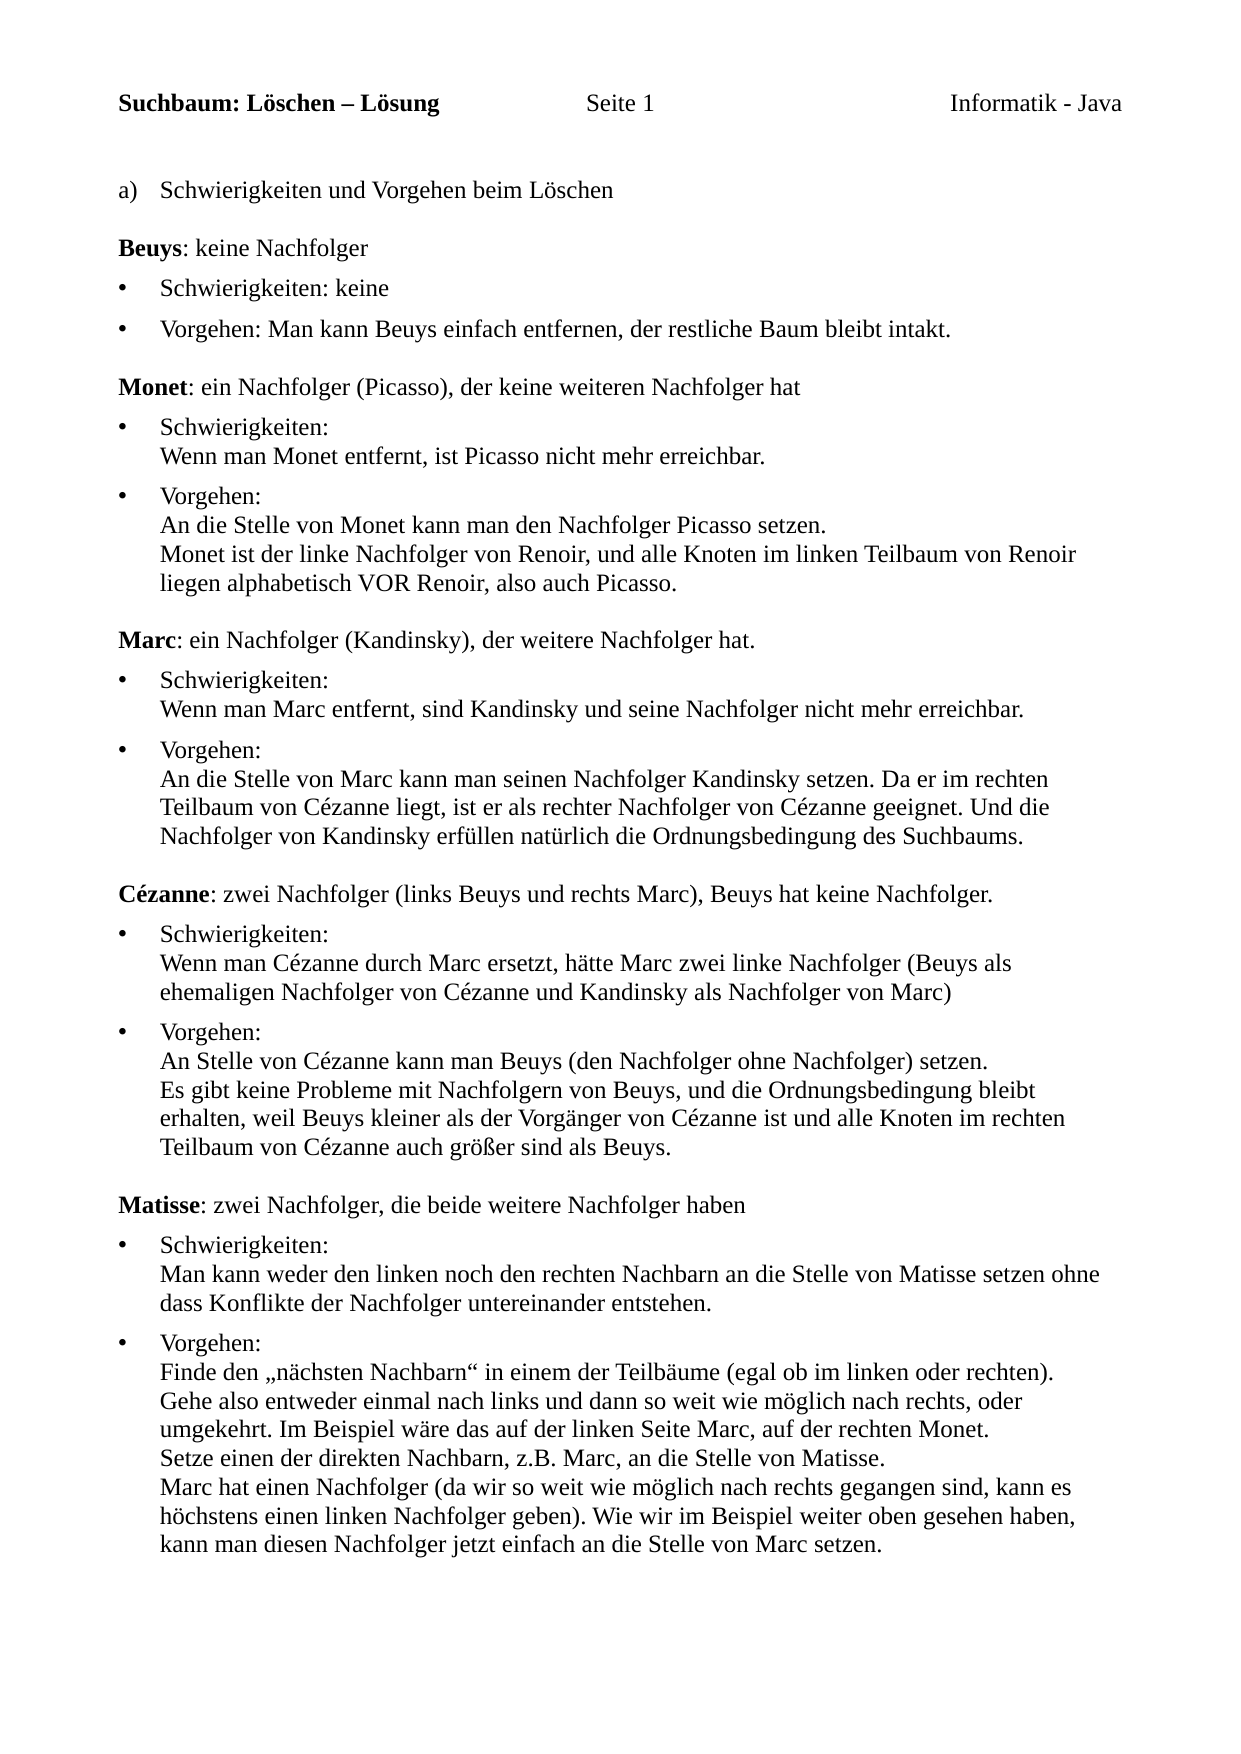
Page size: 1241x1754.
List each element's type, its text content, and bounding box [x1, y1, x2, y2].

text Beuys: keine Nachfolger [118, 233, 1122, 262]
list Vorgehen: Man kann Beuys einfach entfernen, der restliche Baum bleibt intakt. [118, 314, 1122, 343]
list Schwierigkeiten: keine [118, 273, 1122, 302]
list Vorgehen: An Stelle von Cézanne kann man Beuys (den Nachfolger ohne Nachfolger) setzen. Es gibt keine Probleme mit Nachfolgern von Beuys, und die Ordnungsbedingung bleibt erhalten, weil Beuys kleiner als der Vorgänger von Cézanne ist und alle Knoten im rechten Teilbaum von Cézanne auch größer sind als Beuys. [118, 1017, 1122, 1161]
text Monet: ein Nachfolger (Picasso), der keine weiteren Nachfolger hat [118, 372, 1122, 400]
list Vorgehen: An die Stelle von Monet kann man den Nachfolger Picasso setzen. Monet ist der linke Nachfolger von Renoir, und alle Knoten im linken Teilbaum von Renoir liegen alphabetisch VOR Renoir, also auch Picasso. [118, 481, 1122, 596]
list Schwierigkeiten: Wenn man Cézanne durch Marc ersetzt, hätte Marc zwei linke Nachfolger (Beuys als ehemaligen Nachfolger von Cézanne und Kandinsky als Nachfolger von Marc) [118, 919, 1122, 1005]
text Marc: ein Nachfolger (Kandinsky), der weitere Nachfolger hat. [118, 625, 1122, 654]
list Schwierigkeiten und Vorgehen beim Löschen [118, 176, 1122, 204]
text Cézanne: zwei Nachfolger (links Beuys und rechts Marc), Beuys hat keine Nachfolger. [118, 879, 1122, 907]
text Matisse: zwei Nachfolger, die beide weitere Nachfolger haben [118, 1190, 1122, 1218]
list Vorgehen: An die Stelle von Marc kann man seinen Nachfolger Kandinsky setzen. Da er im rechten Teilbaum von Cézanne liegt, ist er als rechter Nachfolger von Cézanne geeignet. Und die Nachfolger von Kandinsky erfüllen natürlich die Ordnungsbedingung des Suchbaums. [118, 735, 1122, 850]
list Schwierigkeiten: Wenn man Marc entfernt, sind Kandinsky und seine Nachfolger nicht mehr erreichbar. [118, 666, 1122, 723]
list Schwierigkeiten: Man kann weder den linken noch den rechten Nachbarn an die Stelle von Matisse setzen ohne dass Konflikte der Nachfolger untereinander entstehen. [118, 1230, 1122, 1316]
list Schwierigkeiten: Wenn man Monet entfernt, ist Picasso nicht mehr erreichbar. [118, 412, 1122, 469]
list Vorgehen: Finde den „nächsten Nachbarn“ in einem der Teilbäume (egal ob im linken oder rechten). Gehe also entweder einmal nach links und dann so weit wie möglich nach rechts, oder umgekehrt. Im Beispiel wäre das auf der linken Seite Marc, auf der rechten Monet. Setze einen der direkten Nachbarn, z.B. Marc, an die Stelle von Matisse. Marc hat einen Nachfolger (da wir so weit wie möglich nach rechts gegangen sind, kann es höchstens einen linken Nachfolger geben). Wie wir im Beispiel weiter oben gesehen haben, kann man diesen Nachfolger jetzt einfach an die Stelle von Marc setzen. [118, 1328, 1122, 1558]
